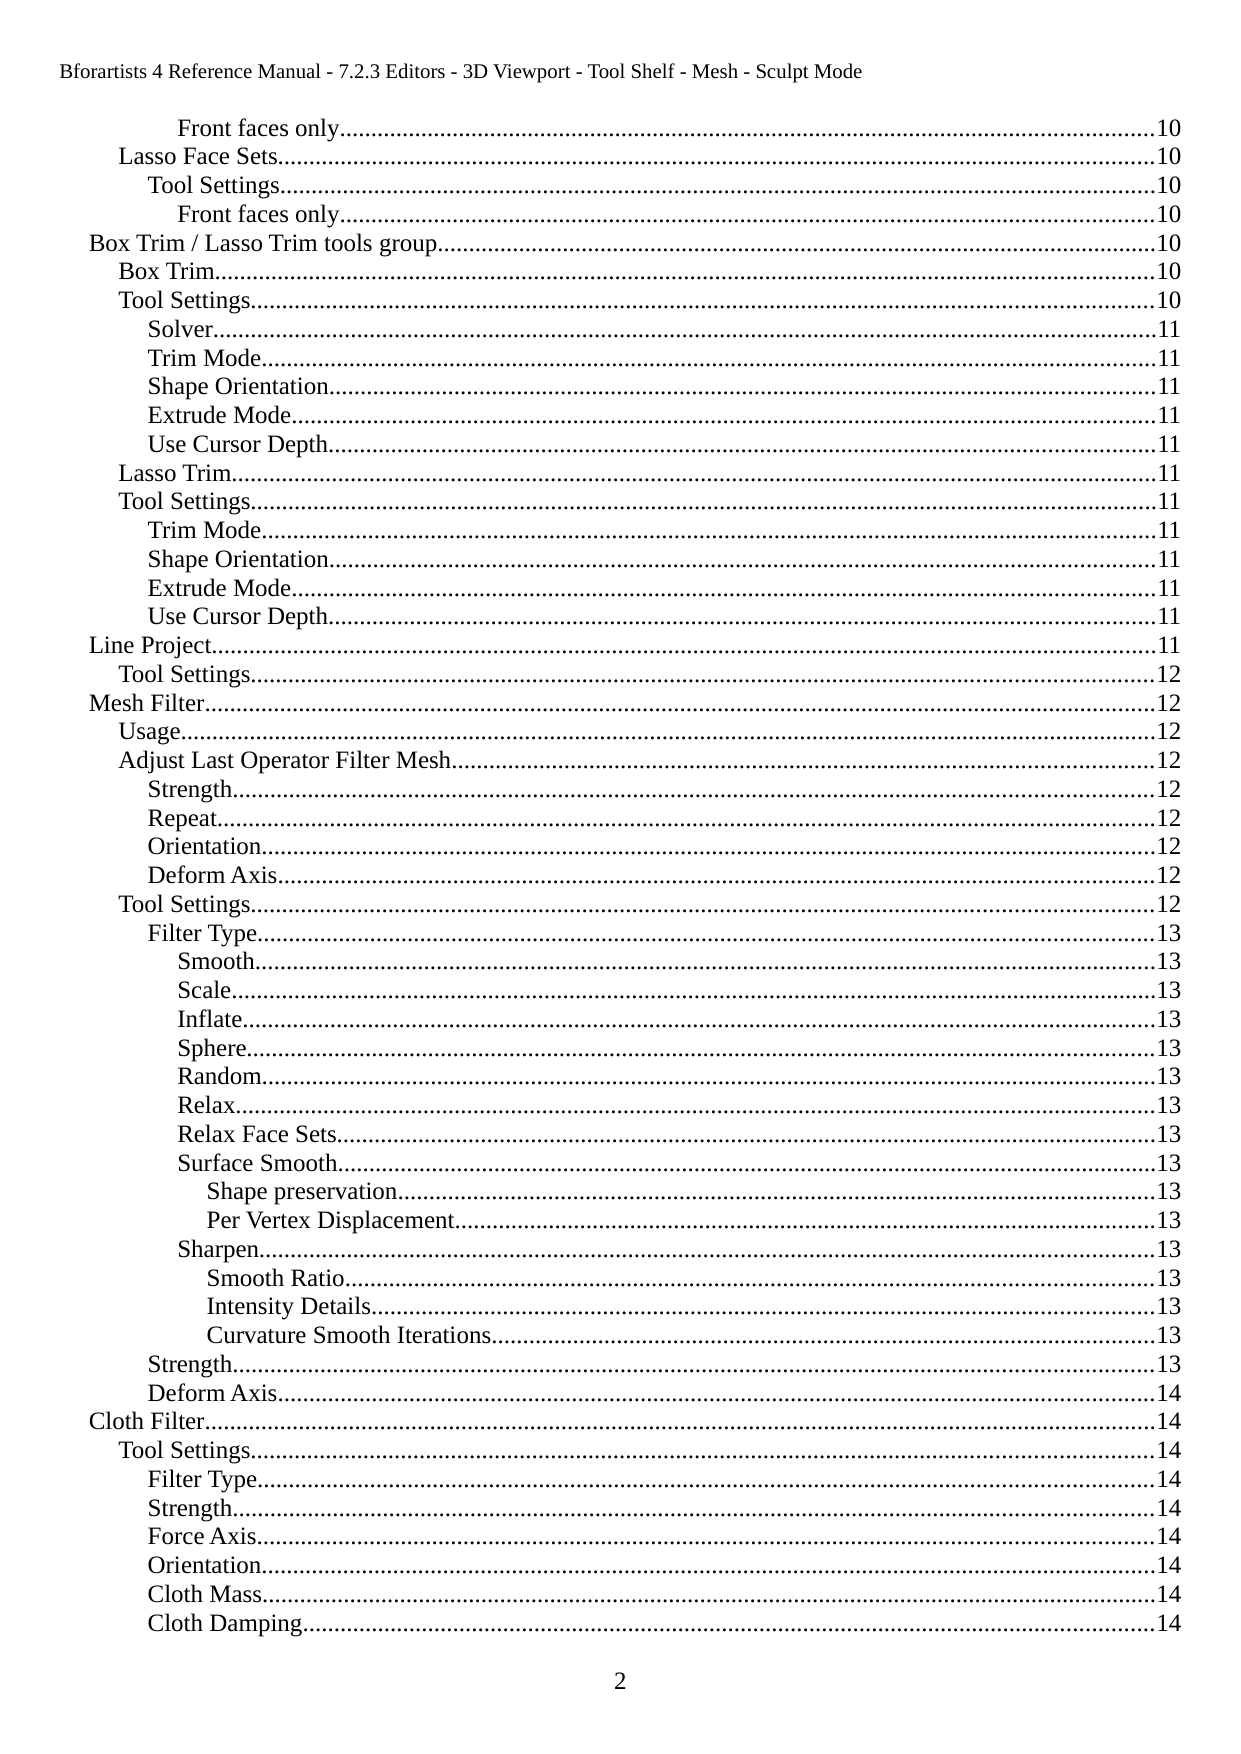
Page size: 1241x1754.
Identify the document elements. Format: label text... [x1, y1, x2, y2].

text Inflate 13 [177, 1004, 1181, 1033]
text Mesh Filter 12 [88, 688, 1181, 716]
text Deform Axis 14 [147, 1378, 1181, 1406]
text Tool Settings 12 [118, 659, 1181, 688]
text Shape preservation 13 [206, 1176, 1181, 1205]
text Tool Settings 10 [147, 170, 1181, 199]
text Trim Mode 11 [147, 343, 1181, 371]
text Shape Orientation 11 [147, 371, 1181, 400]
text Adjust Last Operator Filter Mesh 12 [118, 745, 1181, 774]
text Use Cursor Depth 11 [147, 601, 1181, 630]
text Strength 12 [147, 774, 1181, 803]
text Extrude Mode 11 [147, 573, 1181, 601]
text Lasso Trim 11 [118, 458, 1181, 486]
text Force Axis 14 [147, 1521, 1181, 1550]
text Tool Settings 12 [118, 889, 1181, 918]
text Relax Face Sets 13 [177, 1119, 1181, 1148]
text Shape Orientation 11 [147, 544, 1181, 573]
text Surface Smooth 13 [177, 1148, 1181, 1176]
text Repeat 12 [147, 803, 1181, 831]
text Cloth Mass 14 [147, 1579, 1181, 1608]
text Intensity Details 13 [206, 1291, 1181, 1320]
text Per Vertex Displacement 13 [206, 1205, 1181, 1234]
text Box Trim / Lasso Trim tools group 10 [88, 228, 1181, 256]
text Strength 14 [147, 1493, 1181, 1521]
text Front faces only 10 [177, 113, 1181, 141]
text Deform Axis 12 [147, 860, 1181, 889]
text Tool Settings 11 [118, 486, 1181, 515]
text Smooth Ratio 13 [206, 1263, 1181, 1291]
text Usage 12 [118, 716, 1181, 745]
text Tool Settings 10 [118, 285, 1181, 314]
text Cloth Filter 14 [88, 1406, 1181, 1435]
text Scale 13 [177, 975, 1181, 1004]
text Solver 11 [147, 314, 1181, 343]
text Use Cursor Depth 11 [147, 429, 1181, 458]
text Cloth Damping 14 [147, 1608, 1181, 1636]
text Sphere 13 [177, 1033, 1181, 1061]
text Random 13 [177, 1061, 1181, 1090]
text Lasso Face Sets 10 [118, 141, 1181, 170]
text Relax 13 [177, 1090, 1181, 1119]
text Line Project 11 [88, 630, 1181, 659]
text Extrude Mode 11 [147, 400, 1181, 429]
text Tool Settings 14 [118, 1435, 1181, 1464]
text Sharpen 13 [177, 1234, 1181, 1263]
text Orientation 12 [147, 831, 1181, 860]
text Box Trim 10 [118, 256, 1181, 285]
text Smooth 13 [177, 946, 1181, 975]
text Filter Type 13 [147, 918, 1181, 946]
text Orientation 14 [147, 1550, 1181, 1579]
text Filter Type 14 [147, 1464, 1181, 1493]
text Curvature Smooth Iterations 13 [206, 1320, 1181, 1349]
text Trim Mode 11 [147, 515, 1181, 544]
text Strength 13 [147, 1349, 1181, 1378]
text Front faces only 10 [177, 199, 1181, 228]
